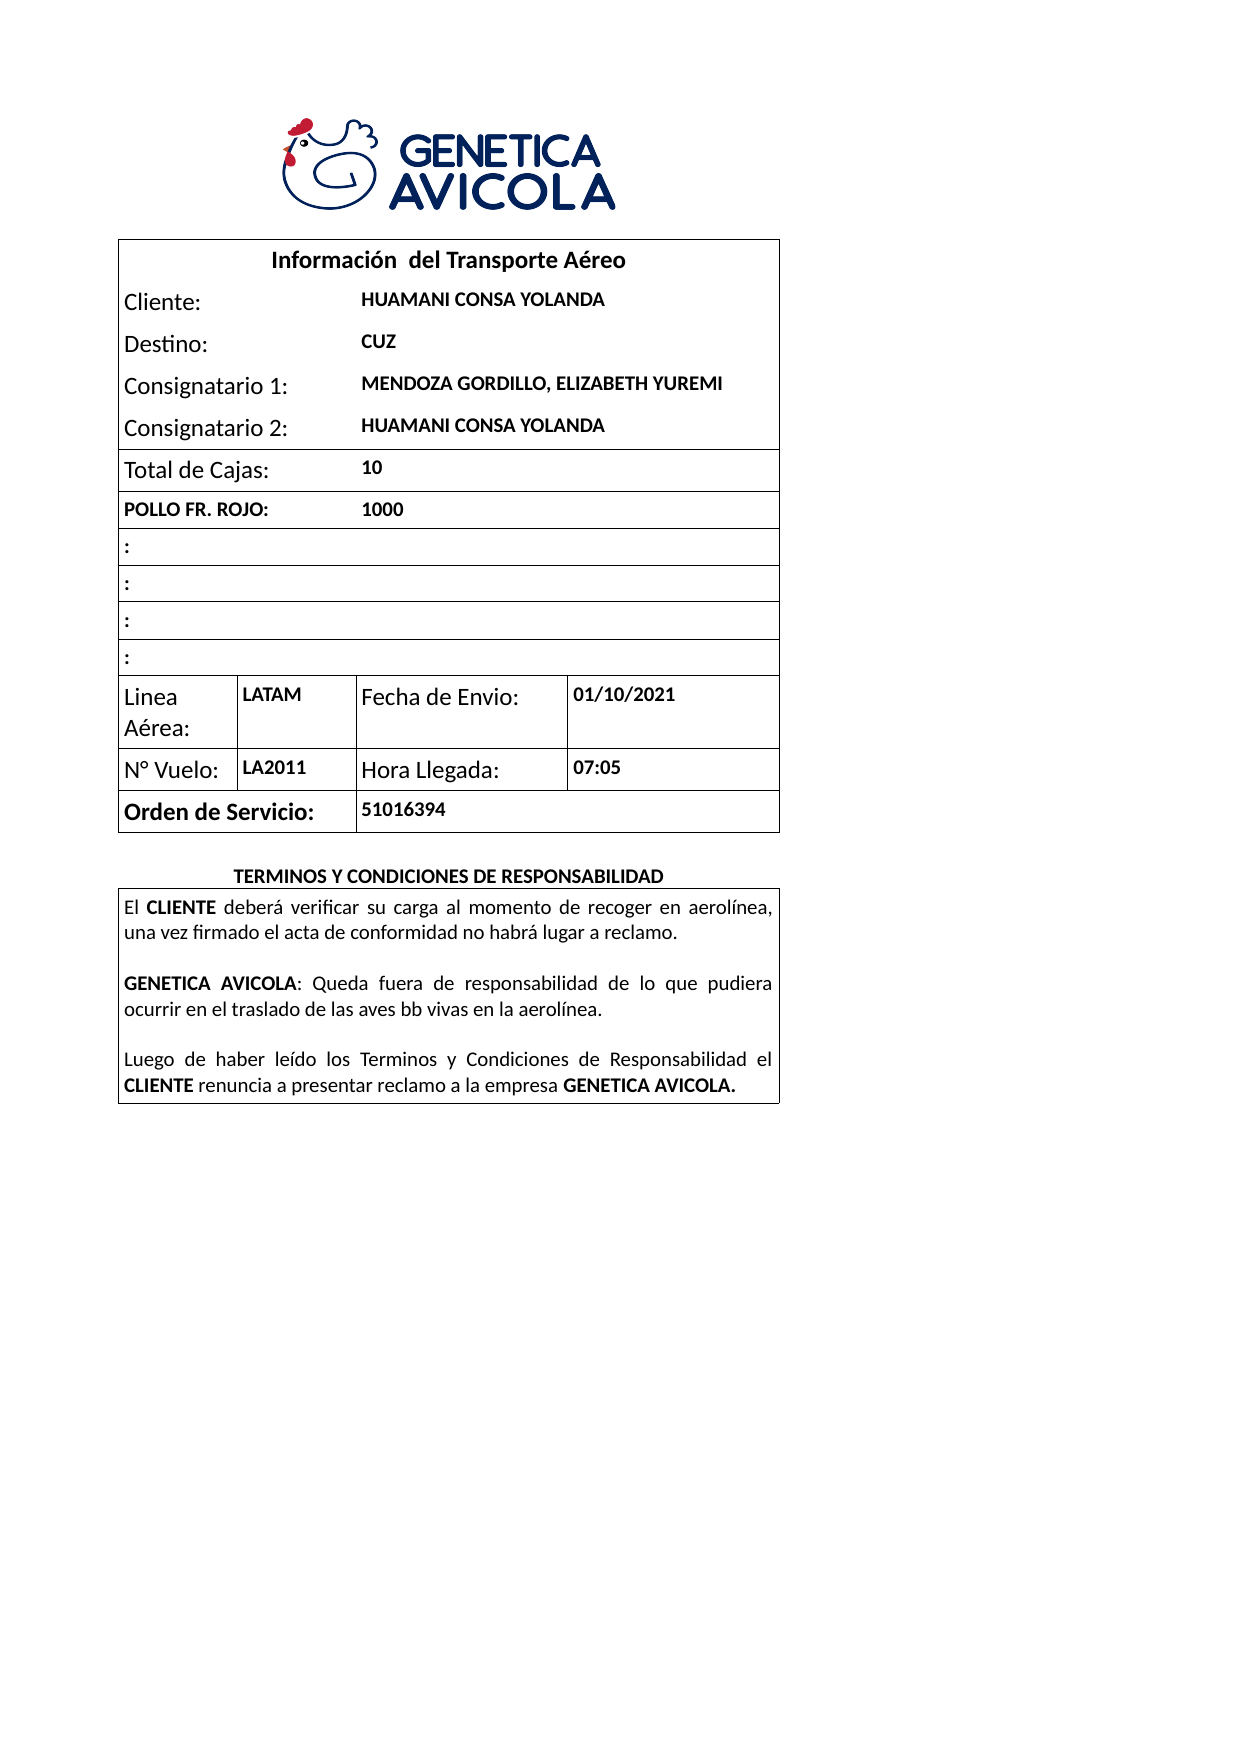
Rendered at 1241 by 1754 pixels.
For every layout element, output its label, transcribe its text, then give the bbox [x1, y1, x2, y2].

table_cell HUAMANI CONSA YOLANDA [356, 406, 779, 448]
table_cell [356, 566, 779, 601]
table_cell [356, 602, 779, 638]
table_cell 07:05 [568, 749, 779, 790]
table_cell Fecha de Envio: [357, 676, 567, 748]
table_header Información del Transporte Aéreo [119, 240, 779, 281]
table_cell POLLO FR. ROJO: [119, 492, 356, 527]
table_cell Orden de Servicio: [119, 791, 356, 832]
table_cell [356, 529, 779, 564]
table_cell MENDOZA GORDILLO, ELIZABETH YUREMI [356, 365, 779, 406]
picture [282, 118, 616, 210]
table_cell HUAMANI CONSA YOLANDA [356, 281, 779, 322]
table_cell 1000 [356, 492, 779, 527]
table_cell 10 [356, 450, 779, 491]
table_cell [356, 640, 779, 675]
table_cell 01/10/2021 [568, 676, 779, 748]
table_cell Total de Cajas: [119, 450, 356, 491]
table_cell LA2011 [238, 749, 356, 790]
table_cell : [119, 640, 356, 675]
table_cell : [119, 566, 356, 601]
table_cell LATAM [238, 676, 356, 748]
table_cell N° Vuelo: [119, 749, 237, 790]
table_cell Consignatario 2: [119, 406, 356, 448]
table_cell Linea Aérea: [119, 676, 237, 748]
table_cell : [119, 602, 356, 638]
table_cell CUZ [356, 323, 779, 364]
table_cell Hora Llegada: [357, 749, 567, 790]
table_cell Destino: [119, 323, 356, 364]
table_cell : [119, 529, 356, 564]
table_cell TERMINOS Y CONDICIONES DE RESPONSABILIDAD [118, 833, 779, 888]
table_cell Consignatario 1: [119, 365, 356, 406]
table_cell 51016394 [357, 791, 779, 832]
table_cell El CLIENTE deberá verificar su carga al momento de recoger en aerolínea, una vez firmado el acta de conformidad no habrá lugar a reclamo. GENETICA AVICOLA: Queda fuera de responsabilidad de lo que pudiera ocurrir en el traslado de las aves bb vivas en la aerolínea. Luego de haber leído los Terminos y Condiciones de Responsabilidad el CLIENTE renuncia a presentar reclamo a la empresa GENETICA AVICOLA. [119, 889, 779, 1103]
table_cell Cliente: [119, 281, 356, 322]
